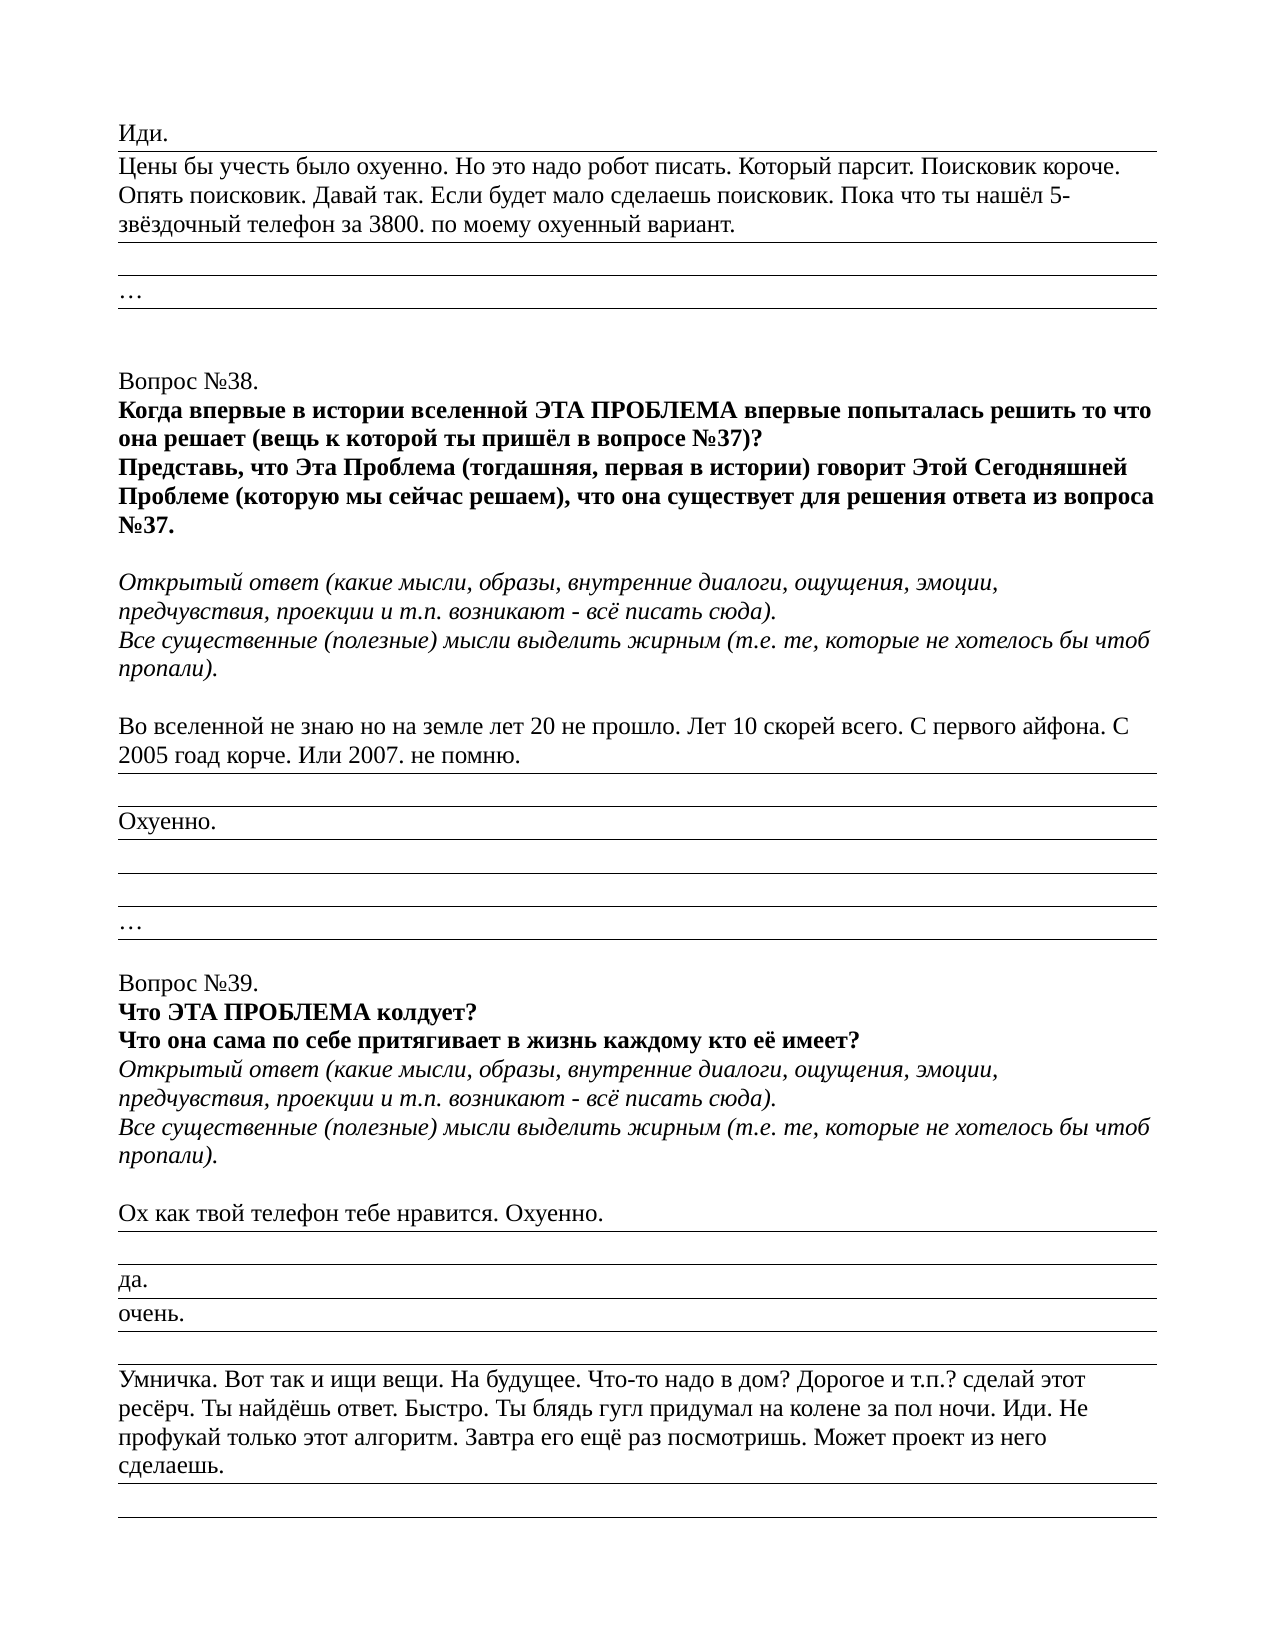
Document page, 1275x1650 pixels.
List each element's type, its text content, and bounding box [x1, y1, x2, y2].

text Вопрос №39. [118, 968, 1157, 997]
text Представь, что Эта Проблема (тогдашняя, первая в истории) говорит Этой Сегодняшней Проблеме (которую мы сейчас решаем), что она существует для решения ответа из вопроса №37. [118, 452, 1157, 538]
text Открытый ответ (какие мысли, образы, внутренние диалоги, ощущения, эмоции, предчувствия, проекции и т.п. возникают - всё писать сюда). [118, 1054, 1157, 1112]
text Во вселенной не знаю но на земле лет 20 не прошло. Лет 10 скорей всего. С первого айфона. С 2005 гоад корче. Или 2007. не помню. [118, 711, 1157, 773]
text Ох как твой телефон тебе нравится. Охуенно. [118, 1198, 1157, 1231]
text да. [118, 1265, 1157, 1298]
text Открытый ответ (какие мысли, образы, внутренние диалоги, ощущения, эмоции, предчувствия, проекции и т.п. возникают - всё писать сюда). [118, 567, 1157, 625]
text Что ЭТА ПРОБЛЕМА колдует? [118, 997, 1157, 1025]
text Цены бы учесть было охуенно. Но это надо робот писать. Который парсит. Поисковик короче. Опять поисковик. Давай так. Если будет мало сделаешь поисковик. Пока что ты нашёл 5-звёздочный телефон за 3800. по моему охуенный вариант. [118, 152, 1157, 242]
text Вопрос №38. [118, 366, 1157, 395]
text Когда впервые в истории вселенной ЭТА ПРОБЛЕМА впервые попыталась решить то что она решает (вещь к которой ты пришёл в вопросе №37)? [118, 395, 1157, 452]
text Охуенно. [118, 807, 1157, 839]
text … [118, 276, 1157, 308]
text Все существенные (полезные) мысли выделить жирным (т.е. те, которые не хотелось бы чтоб пропали). [118, 625, 1157, 682]
text … [118, 907, 1157, 939]
text Умничка. Вот так и ищи вещи. На будущее. Что-то надо в дом? Дорогое и т.п.? сделай этот ресёрч. Ты найдёшь ответ. Быстро. Ты блядь гугл придумал на колене за пол ночи. Иди. Не профукай только этот алгоритм. Завтра его ещё раз посмотришь. Может проект из него сделаешь. [118, 1365, 1157, 1483]
text очень. [118, 1299, 1157, 1331]
text Все существенные (полезные) мысли выделить жирным (т.е. те, которые не хотелось бы чтоб пропали). [118, 1112, 1157, 1169]
text Иди. [118, 118, 1157, 151]
text Что она сама по себе притягивает в жизнь каждому кто её имеет? [118, 1025, 1157, 1054]
